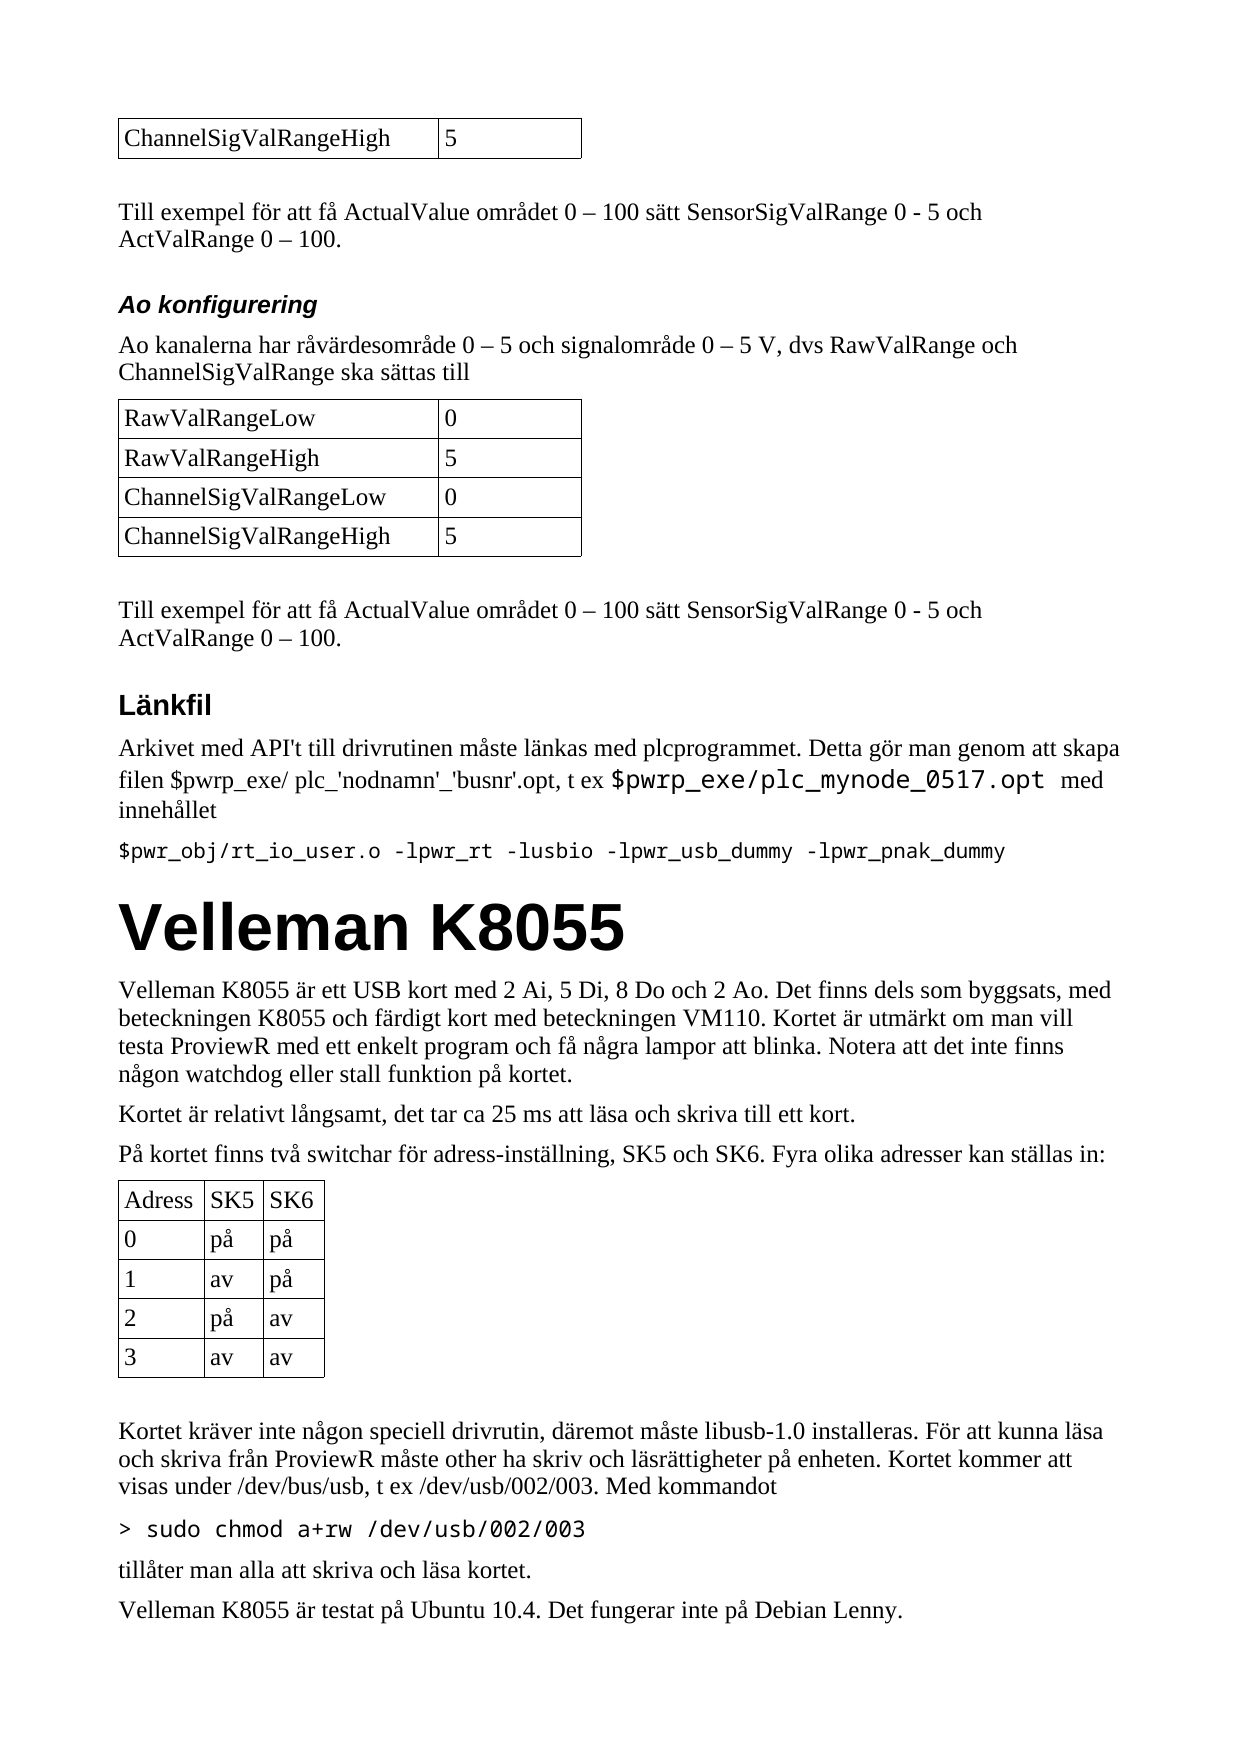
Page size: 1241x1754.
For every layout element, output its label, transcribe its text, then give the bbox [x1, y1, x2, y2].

text Ao kanalerna har råvärdesområde 0 – 5 och signalområde 0 – 5 V, dvs RawValRange och ChannelSigValRange ska sättas till [118, 331, 1122, 386]
subtitle Länkfil [118, 689, 1122, 722]
text Arkivet med API't till drivrutinen måste länkas med plcprogrammet. Detta gör man genom att skapa filen $pwrp_exe/ plc_'nodnamn'_'busnr'.opt, t ex $pwrp_exe/plc_mynode_0517.opt med innehållet [118, 734, 1122, 824]
table_cell på [205, 1299, 263, 1337]
table_header 0 [439, 400, 581, 438]
table_cell på [205, 1221, 263, 1259]
table_cell ChannelSigValRangeHigh [119, 119, 438, 157]
table_cell av [205, 1339, 263, 1377]
text > sudo chmod a+rw /dev/usb/002/003 [118, 1513, 1122, 1544]
table_cell 5 [439, 439, 581, 477]
text Kortet kräver inte någon speciell drivrutin, däremot måste libusb-1.0 installeras. För att kunna läsa och skriva från ProviewR måste other ha skriv och läsrättigheter på enheten. Kortet kommer att visas under /dev/bus/usb, t ex /dev/usb/002/003. Med kommandot [118, 1417, 1122, 1500]
table_cell 0 [439, 478, 581, 517]
table_cell ChannelSigValRangeLow [119, 478, 438, 517]
table_cell av [205, 1260, 263, 1298]
table_cell på [264, 1221, 324, 1259]
table_cell 5 [439, 119, 581, 157]
table_cell 2 [119, 1299, 204, 1337]
table_cell av [264, 1339, 324, 1377]
text Till exempel för att få ActualValue området 0 – 100 sätt SensorSigValRange 0 - 5 och ActValRange 0 – 100. [118, 198, 1122, 253]
subtitle Ao konfigurering [118, 291, 1122, 318]
table_cell på [264, 1260, 324, 1298]
table_cell 3 [119, 1339, 204, 1377]
table_cell av [264, 1299, 324, 1337]
table_cell ChannelSigValRangeHigh [119, 518, 438, 556]
text Velleman K8055 är ett USB kort med 2 Ai, 5 Di, 8 Do och 2 Ao. Det finns dels som byggsats, med beteckningen K8055 och färdigt kort med beteckningen VM110. Kortet är utmärkt om man vill testa ProviewR med ett enkelt program och få några lampor att blinka. Notera att det inte finns någon watchdog eller stall funktion på kortet. [118, 977, 1122, 1087]
table_cell 0 [119, 1221, 204, 1259]
text Velleman K8055 är testat på Ubuntu 10.4. Det fungerar inte på Debian Lenny. [118, 1597, 1122, 1624]
text $pwr_obj/rt_io_user.o -lpwr_rt -lusbio -lpwr_usb_dummy -lpwr_pnak_dummy [118, 836, 1122, 864]
table_header Adress [119, 1181, 204, 1219]
text Kortet är relativt långsamt, det tar ca 25 ms att läsa och skriva till ett kort. [118, 1100, 1122, 1128]
text Till exempel för att få ActualValue området 0 – 100 sätt SensorSigValRange 0 - 5 och ActValRange 0 – 100. [118, 596, 1122, 652]
text tillåter man alla att skriva och läsa kortet. [118, 1556, 1122, 1584]
subtitle Velleman K8055 [118, 889, 1122, 964]
table_header RawValRangeLow [119, 400, 438, 438]
text På kortet finns två switchar för adress-inställning, SK5 och SK6. Fyra olika adresser kan ställas in: [118, 1140, 1122, 1168]
table_cell 5 [439, 518, 581, 556]
table_header SK6 [264, 1181, 324, 1219]
table_cell RawValRangeHigh [119, 439, 438, 477]
table_cell 1 [119, 1260, 204, 1298]
table_header SK5 [205, 1181, 263, 1219]
